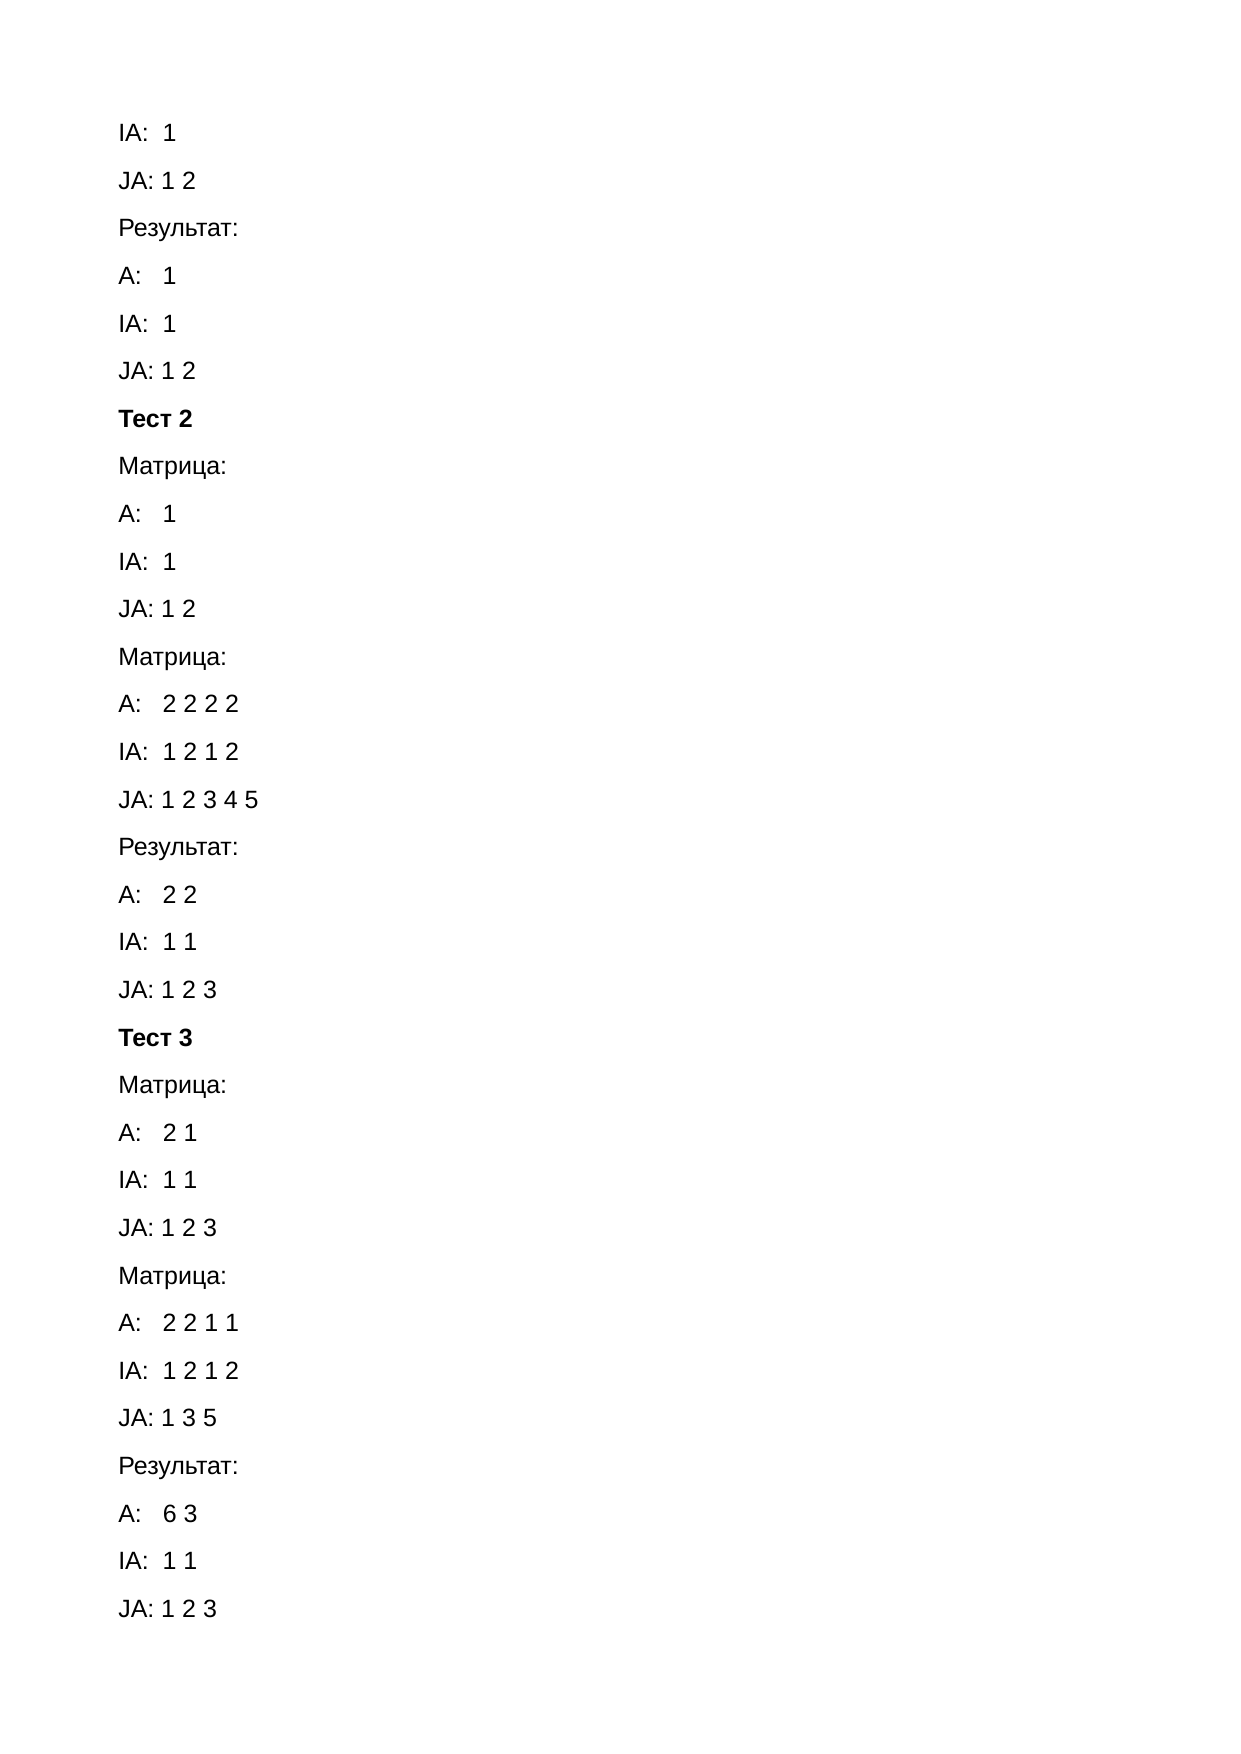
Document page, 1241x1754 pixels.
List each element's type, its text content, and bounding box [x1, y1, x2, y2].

text Тест 2 [118, 404, 1122, 432]
text IA: 1 2 1 2 [118, 737, 1122, 766]
text A: 6 3 [118, 1499, 1122, 1527]
text JA: 1 3 5 [118, 1403, 1122, 1432]
text A: 1 [118, 261, 1122, 290]
text JA: 1 2 3 [118, 1594, 1122, 1623]
text A: 2 1 [118, 1118, 1122, 1147]
text A: 2 2 1 1 [118, 1308, 1122, 1337]
text IA: 1 [118, 118, 1122, 147]
text Тест 3 [118, 1023, 1122, 1051]
text IA: 1 [118, 308, 1122, 337]
text JA: 1 2 3 [118, 975, 1122, 1004]
text JA: 1 2 [118, 594, 1122, 623]
text IA: 1 1 [118, 927, 1122, 956]
text Матрица: [118, 1070, 1122, 1099]
text Результат: [118, 1451, 1122, 1480]
text Результат: [118, 832, 1122, 861]
text Результат: [118, 213, 1122, 242]
text JA: 1 2 [118, 356, 1122, 385]
text Матрица: [118, 451, 1122, 480]
text IA: 1 2 1 2 [118, 1356, 1122, 1384]
text IA: 1 1 [118, 1546, 1122, 1575]
text A: 2 2 2 2 [118, 689, 1122, 718]
text IA: 1 [118, 547, 1122, 575]
text A: 1 [118, 499, 1122, 528]
text IA: 1 1 [118, 1165, 1122, 1194]
text Матрица: [118, 1261, 1122, 1289]
text JA: 1 2 [118, 166, 1122, 194]
text A: 2 2 [118, 880, 1122, 908]
text JA: 1 2 3 [118, 1213, 1122, 1242]
text Матрица: [118, 642, 1122, 671]
text JA: 1 2 3 4 5 [118, 784, 1122, 813]
